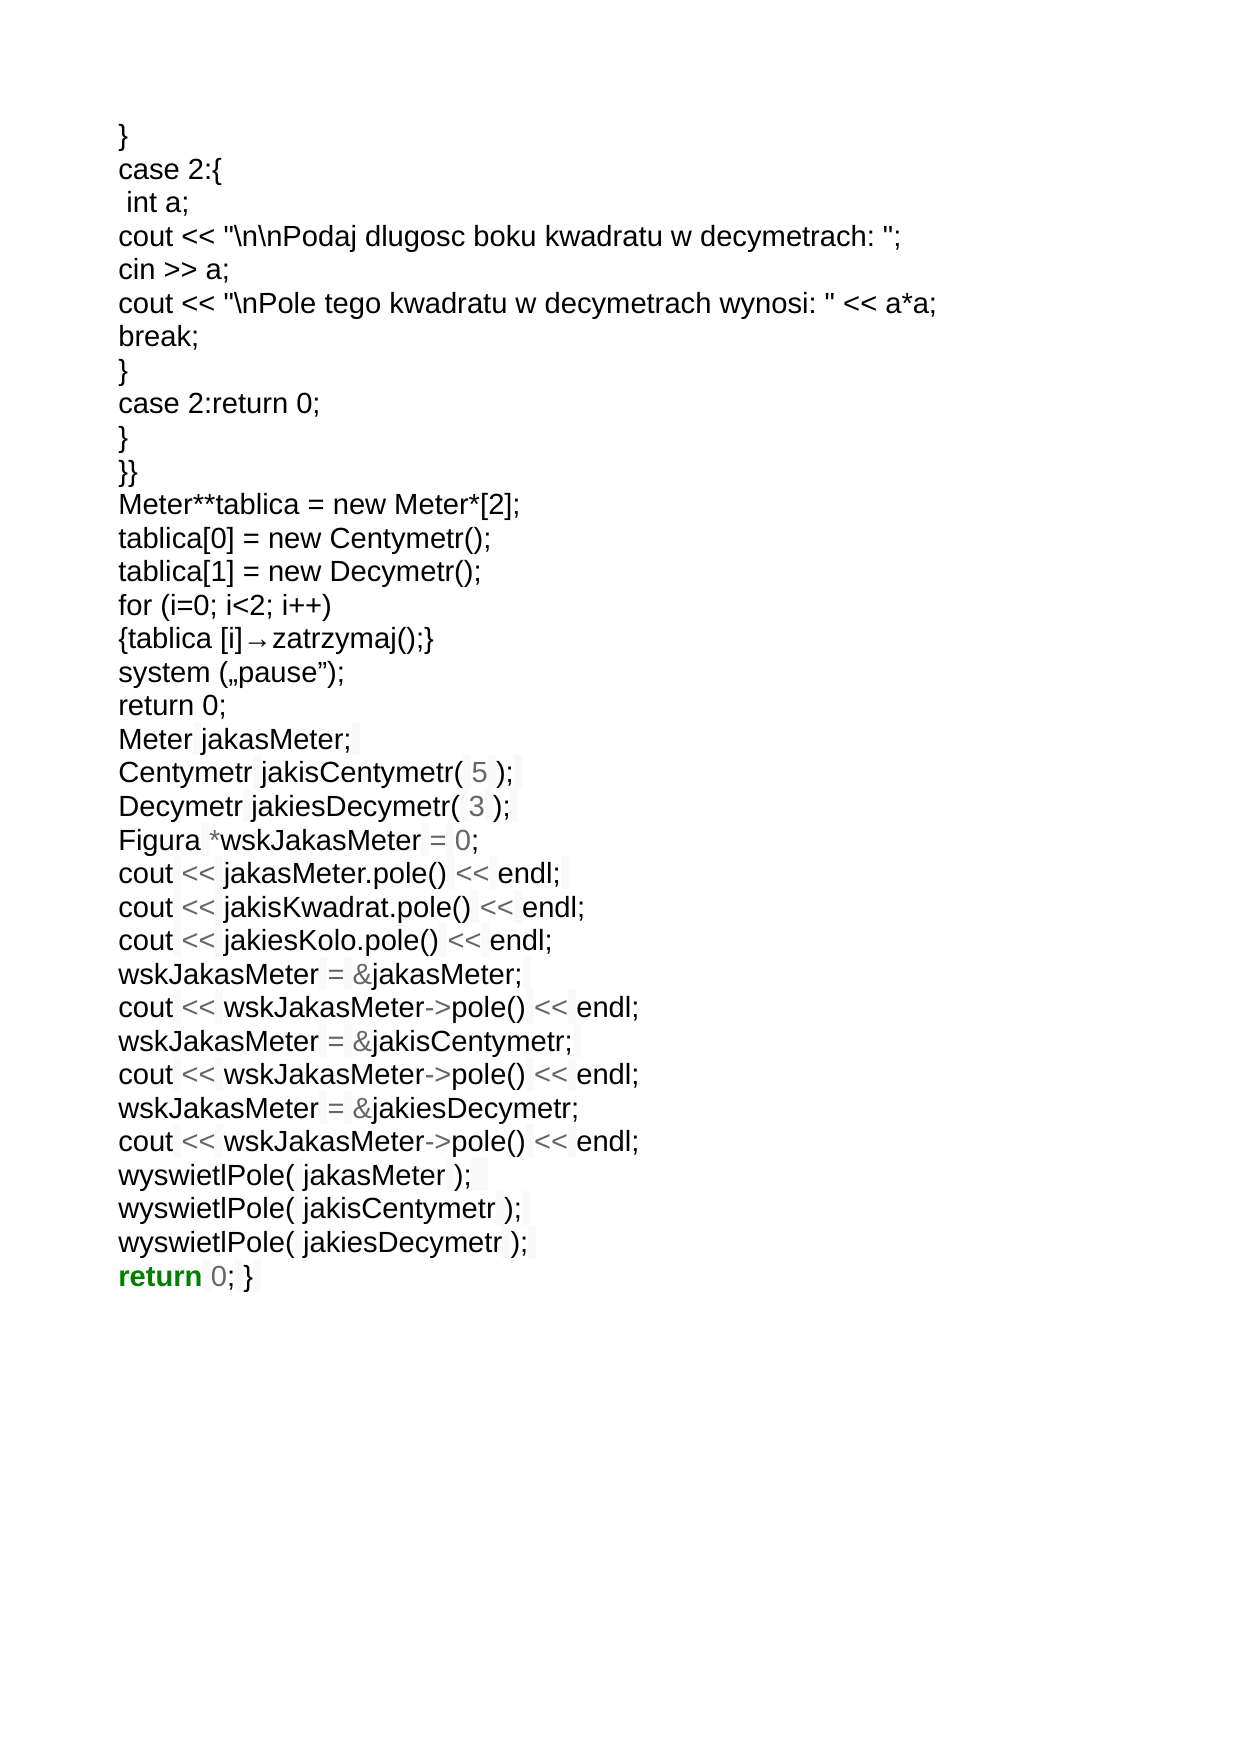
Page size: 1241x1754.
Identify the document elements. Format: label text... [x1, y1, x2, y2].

text cout << wskJakasMeter->pole() << endl; [118, 1057, 1122, 1091]
text wskJakasMeter = &jakiesDecymetr; [118, 1091, 1122, 1124]
text for (i=0; i<2; i++) [118, 588, 1122, 621]
text } [118, 118, 1122, 152]
text cout << "\nPole tego kwadratu w decymetrach wynosi: " << a*a; [118, 286, 1122, 319]
text cout << wskJakasMeter->pole() << endl; [118, 990, 1122, 1024]
text Centymetr jakisCentymetr( 5 ); [118, 755, 1122, 789]
text } [118, 420, 1122, 453]
text int a; [118, 185, 1122, 219]
text }} [118, 453, 1122, 487]
text wskJakasMeter = &jakasMeter; [118, 957, 1122, 990]
text return 0; } [118, 1258, 1122, 1292]
text cin >> a; [118, 252, 1122, 286]
text tablica[0] = new Centymetr(); [118, 521, 1122, 554]
text system („pause”); [118, 655, 1122, 688]
text return 0; [118, 688, 1122, 722]
text tablica[1] = new Decymetr(); [118, 554, 1122, 588]
text cout << jakasMeter.pole() << endl; [118, 856, 1122, 889]
text cout << jakisKwadrat.pole() << endl; [118, 889, 1122, 923]
text wskJakasMeter = &jakisCentymetr; [118, 1024, 1122, 1057]
text Figura *wskJakasMeter = 0; [118, 822, 1122, 856]
text case 2:return 0; [118, 386, 1122, 420]
text } [118, 353, 1122, 386]
text cout << wskJakasMeter->pole() << endl; [118, 1124, 1122, 1158]
text break; [118, 319, 1122, 353]
text Meter**tablica = new Meter*[2]; [118, 487, 1122, 521]
text wyswietlPole( jakiesDecymetr ); [118, 1225, 1122, 1258]
text cout << "\n\nPodaj dlugosc boku kwadratu w decymetrach: "; [118, 219, 1122, 252]
text Decymetr jakiesDecymetr( 3 ); [118, 789, 1122, 822]
text wyswietlPole( jakisCentymetr ); [118, 1191, 1122, 1225]
text cout << jakiesKolo.pole() << endl; [118, 923, 1122, 957]
text {tablica [i]→zatrzymaj();} [118, 621, 1122, 655]
text Meter jakasMeter; [118, 722, 1122, 755]
text case 2:{ [118, 152, 1122, 185]
text wyswietlPole( jakasMeter ); [118, 1158, 1122, 1191]
